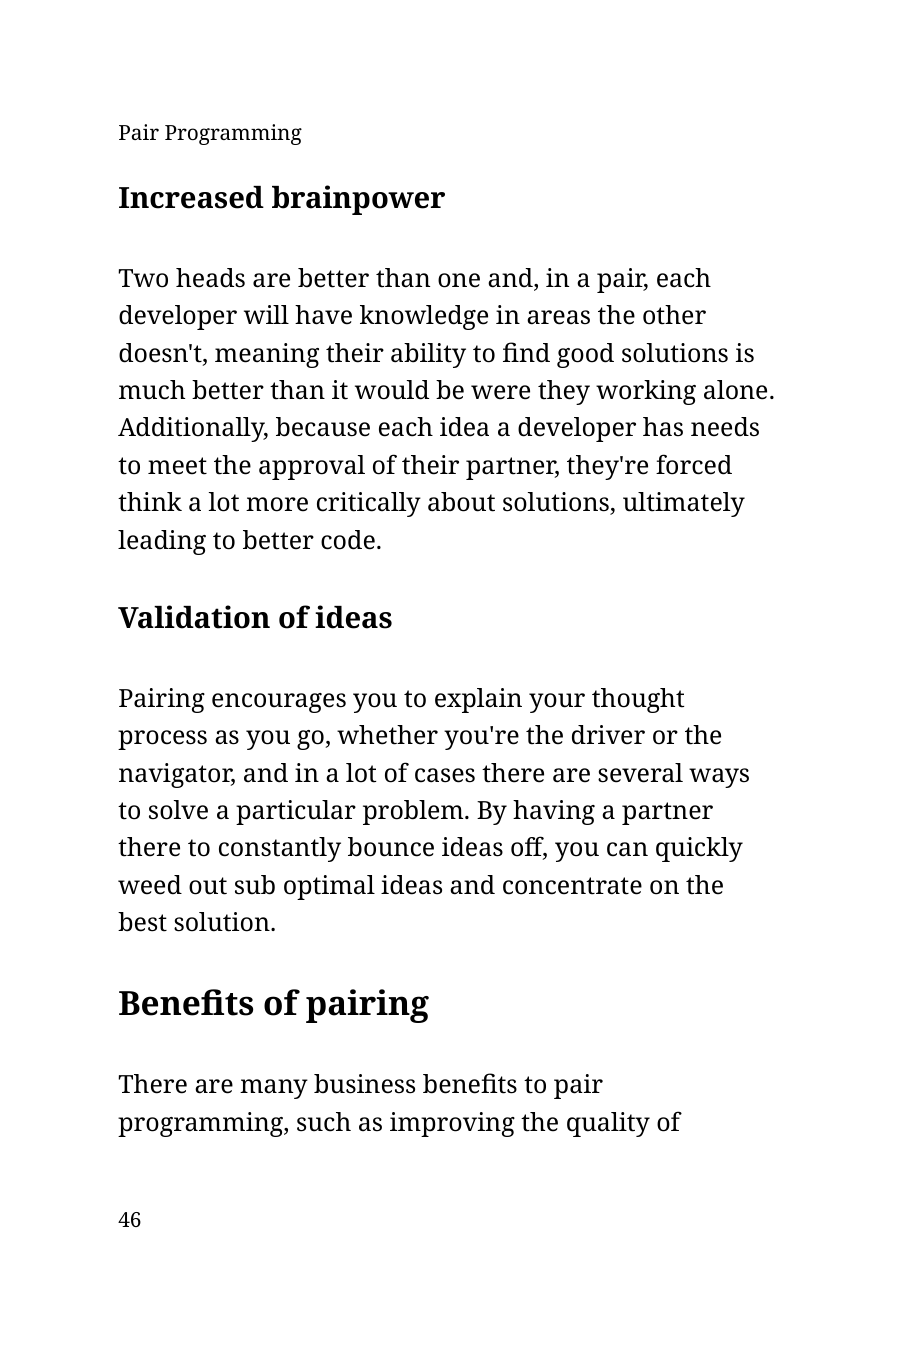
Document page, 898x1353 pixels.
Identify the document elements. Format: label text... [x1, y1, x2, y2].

text Two heads are better than one and, in a pair, each developer will have knowledge in areas the other doesn't, meaning their ability to find good solutions is much better than it would be were they working alone. Additionally, because each idea a developer has needs to meet the approval of their partner, they're forced think a lot more critically about solutions, ultimately leading to better code. [118, 261, 779, 556]
subtitle Benefits of pairing [118, 980, 779, 1025]
subtitle Validation of ideas [118, 597, 779, 637]
text Pairing encourages you to explain your thought process as you go, whether you're the driver or the navigator, and in a lot of cases there are several ways to solve a particular problem. By having a partner there to constantly bounce ideas off, you can quickly weed out sub optimal ideas and concentrate on the best solution. [118, 681, 779, 939]
subtitle Increased brainpower [118, 177, 779, 217]
text There are many business benefits to pair programming, such as improving the quality of [118, 1067, 779, 1138]
